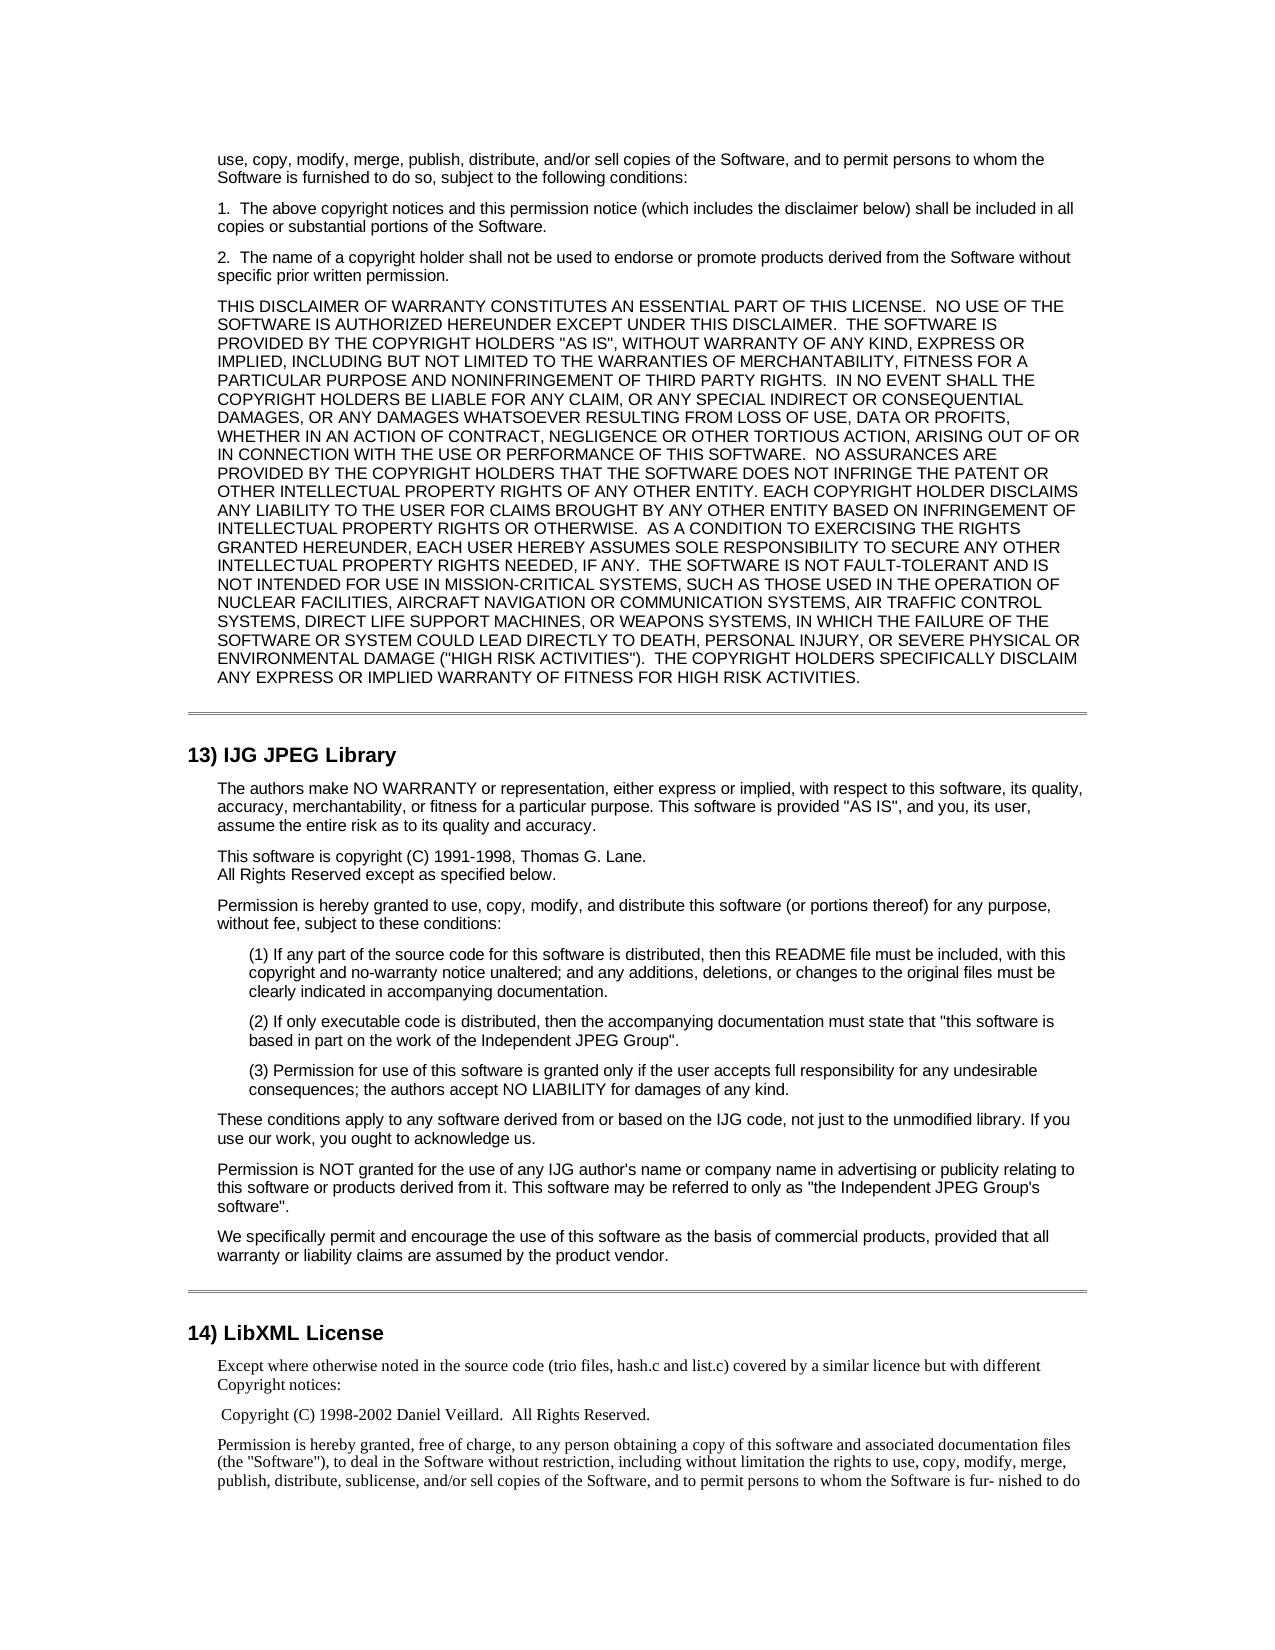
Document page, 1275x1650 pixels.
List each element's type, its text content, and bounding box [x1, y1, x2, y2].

text Permission is hereby granted to use, copy, modify, and distribute this software (or portions thereof) for any purpose, without fee, subject to these conditions: [217, 896, 1087, 933]
text (3) Permission for use of this software is granted only if the user accepts full responsibility for any undesirable consequences; the authors accept NO LIABILITY for damages of any kind. [248, 1062, 1087, 1099]
text Permission is hereby granted, free of charge, to any person obtaining a copy of this software and associated documentation files (the "Software"), to deal in the Software without restriction, including without limitation the rights to use, copy, modify, merge, publish, distribute, sublicense, and/or sell copies of the Software, and to permit persons to whom the Software is fur- nished to do [217, 1435, 1087, 1489]
text (2) If only executable code is distributed, then the accompanying documentation must state that "this software is based in part on the work of the Independent JPEG Group". [248, 1013, 1087, 1050]
subtitle 13) IJG JPEG Library [187, 744, 1087, 767]
text We specifically permit and encourage the use of this software as the basis of commercial products, provided that all warranty or liability claims are assumed by the product vendor. [217, 1227, 1087, 1264]
text Permission is NOT granted for the use of any IJG author's name or company name in advertising or publicity relating to this software or products derived from it. This software may be referred to only as "the Independent JPEG Group's software". [217, 1160, 1087, 1216]
text These conditions apply to any software derived from or based on the IJG code, not just to the unmodified library. If you use our work, you ought to acknowledge us. [217, 1111, 1087, 1148]
text Copyright (C) 1998-2002 Daniel Veillard. All Rights Reserved. [217, 1405, 1087, 1423]
text THIS DISCLAIMER OF WARRANTY CONSTITUTES AN ESSENTIAL PART OF THIS LICENSE. NO USE OF THE SOFTWARE IS AUTHORIZED HEREUNDER EXCEPT UNDER THIS DISCLAIMER. THE SOFTWARE IS PROVIDED BY THE COPYRIGHT HOLDERS "AS IS", WITHOUT WARRANTY OF ANY KIND, EXPRESS OR IMPLIED, INCLUDING BUT NOT LIMITED TO THE WARRANTIES OF MERCHANTABILITY, FITNESS FOR A PARTICULAR PURPOSE AND NONINFRINGEMENT OF THIRD PARTY RIGHTS. IN NO EVENT SHALL THE COPYRIGHT HOLDERS BE LIABLE FOR ANY CLAIM, OR ANY SPECIAL INDIRECT OR CONSEQUENTIAL DAMAGES, OR ANY DAMAGES WHATSOEVER RESULTING FROM LOSS OF USE, DATA OR PROFITS, WHETHER IN AN ACTION OF CONTRACT, NEGLIGENCE OR OTHER TORTIOUS ACTION, ARISING OUT OF OR IN CONNECTION WITH THE USE OR PERFORMANCE OF THIS SOFTWARE. NO ASSURANCES ARE PROVIDED BY THE COPYRIGHT HOLDERS THAT THE SOFTWARE DOES NOT INFRINGE THE PATENT OR OTHER INTELLECTUAL PROPERTY RIGHTS OF ANY OTHER ENTITY. EACH COPYRIGHT HOLDER DISCLAIMS ANY LIABILITY TO THE USER FOR CLAIMS BROUGHT BY ANY OTHER ENTITY BASED ON INFRINGEMENT OF INTELLECTUAL PROPERTY RIGHTS OR OTHERWISE. AS A CONDITION TO EXERCISING THE RIGHTS GRANTED HEREUNDER, EACH USER HEREBY ASSUMES SOLE RESPONSIBILITY TO SECURE ANY OTHER INTELLECTUAL PROPERTY RIGHTS NEEDED, IF ANY. THE SOFTWARE IS NOT FAULT-TOLERANT AND IS NOT INTENDED FOR USE IN MISSION-CRITICAL SYSTEMS, SUCH AS THOSE USED IN THE OPERATION OF NUCLEAR FACILITIES, AIRCRAFT NAVIGATION OR COMMUNICATION SYSTEMS, AIR TRAFFIC CONTROL SYSTEMS, DIRECT LIFE SUPPORT MACHINES, OR WEAPONS SYSTEMS, IN WHICH THE FAILURE OF THE SOFTWARE OR SYSTEM COULD LEAD DIRECTLY TO DEATH, PERSONAL INJURY, OR SEVERE PHYSICAL OR ENVIRONMENTAL DAMAGE ("HIGH RISK ACTIVITIES"). THE COPYRIGHT HOLDERS SPECIFICALLY DISCLAIM ANY EXPRESS OR IMPLIED WARRANTY OF FITNESS FOR HIGH RISK ACTIVITIES. [217, 297, 1087, 687]
text 1. The above copyright notices and this permission notice (which includes the disclaimer below) shall be included in all copies or substantial portions of the Software. [217, 199, 1087, 236]
text use, copy, modify, merge, publish, distribute, and/or sell copies of the Software, and to permit persons to whom the Software is furnished to do so, subject to the following conditions: [217, 150, 1087, 187]
subtitle 14) LibXML License [187, 1322, 1087, 1345]
text This software is copyright (C) 1991-1998, Thomas G. Lane. All Rights Reserved except as specified below. [217, 847, 1087, 884]
text The authors make NO WARRANTY or representation, either express or implied, with respect to this software, its quality, accuracy, merchantability, or fitness for a particular purpose. This software is provided "AS IS", and you, its user, assume the entire risk as to its quality and accuracy. [217, 779, 1087, 835]
text Except where otherwise noted in the source code (trio files, hash.c and list.c) covered by a similar licence but with different Copyright notices: [217, 1357, 1087, 1393]
text (1) If any part of the source code for this software is distributed, then this README file must be included, with this copyright and no-warranty notice unaltered; and any additions, deletions, or changes to the original files must be clearly indicated in accompanying documentation. [248, 945, 1087, 1001]
text 2. The name of a copyright holder shall not be used to endorse or promote products derived from the Software without specific prior written permission. [217, 248, 1087, 285]
